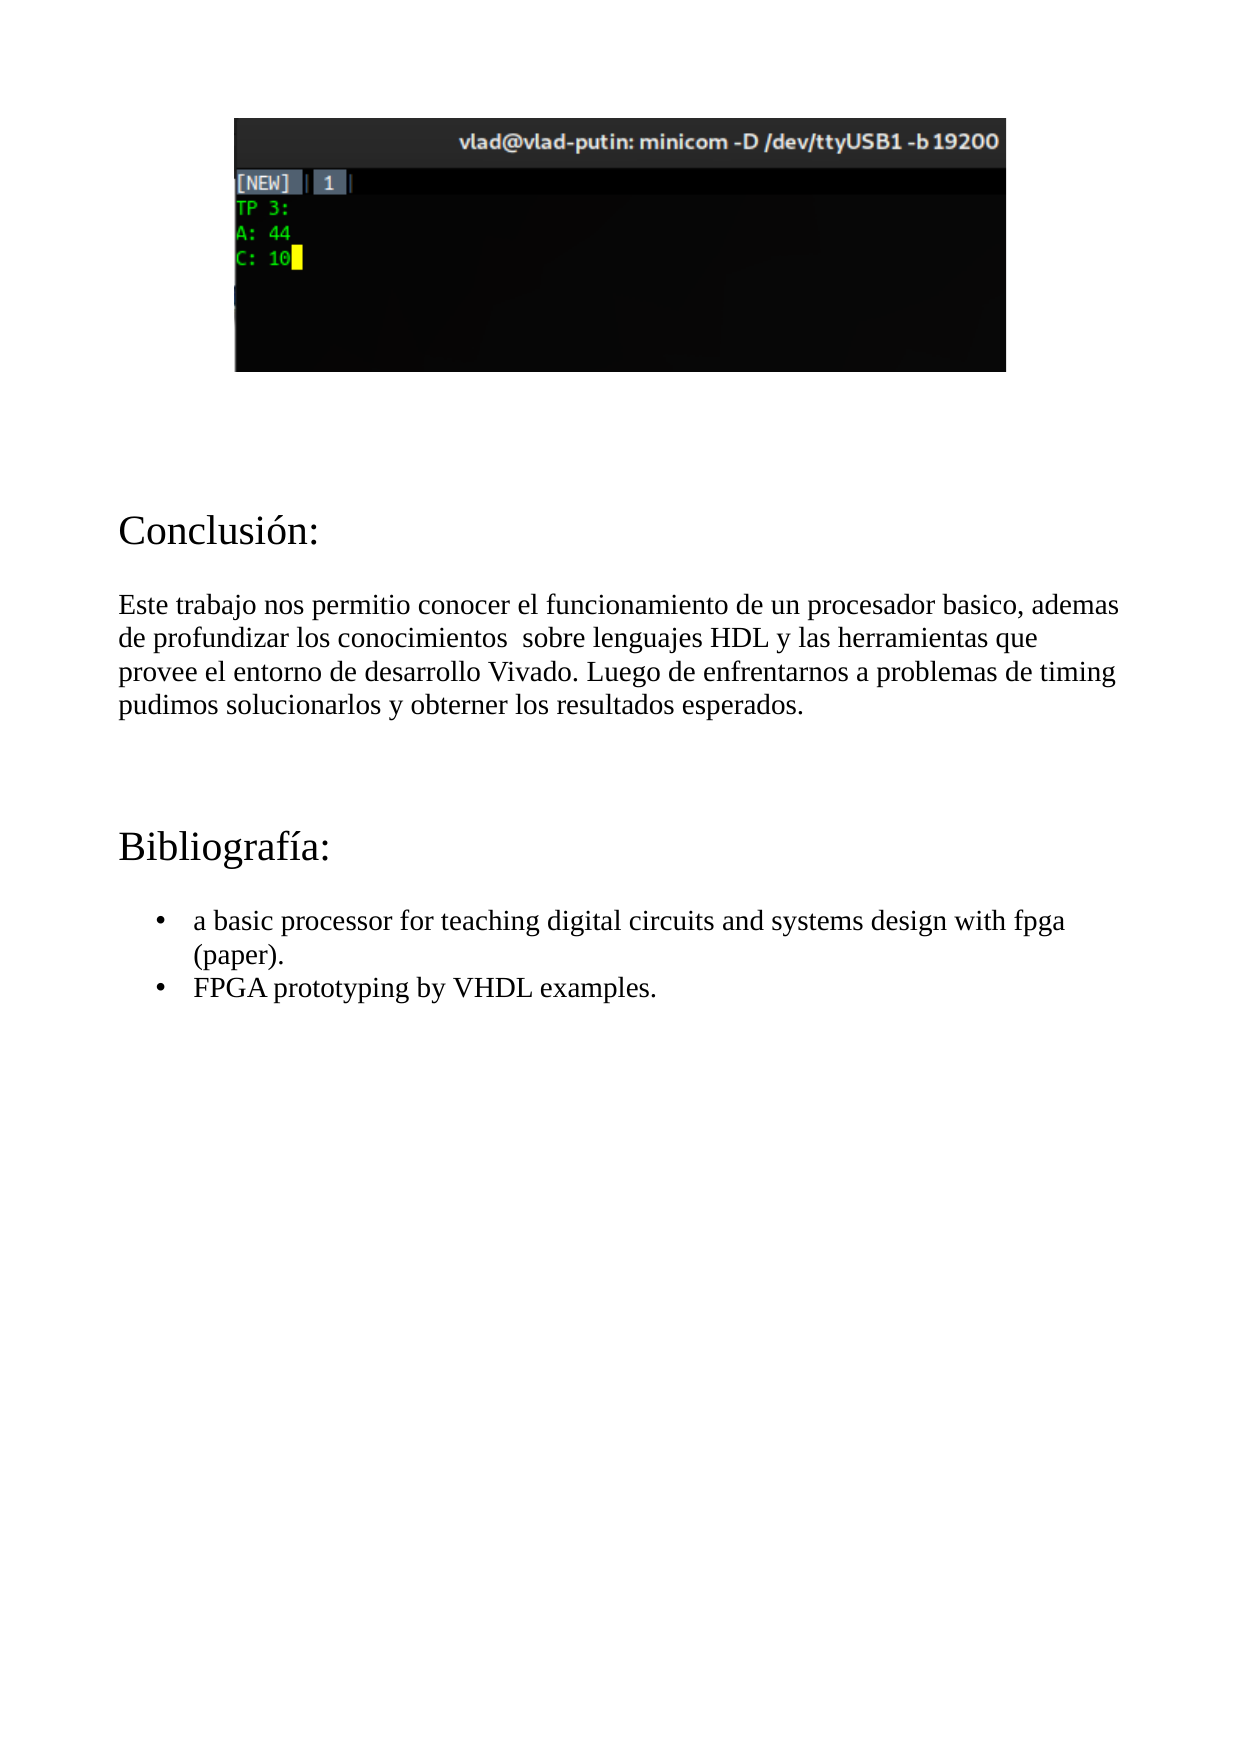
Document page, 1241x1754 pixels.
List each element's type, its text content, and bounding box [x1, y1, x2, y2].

text Conclusión: [118, 505, 1122, 553]
picture [234, 118, 1007, 372]
list FPGA prototyping by VHDL examples. [156, 970, 1122, 1004]
text Bibliografía: [118, 822, 1122, 869]
list a basic processor for teaching digital circuits and systems design with fpga (paper). [156, 903, 1122, 970]
text Este trabajo nos permitio conocer el funcionamiento de un procesador basico, ademas de profundizar los conocimientos sobre lenguajes HDL y las herramientas que provee el entorno de desarrollo Vivado. Luego de enfrentarnos a problemas de timing pudimos solucionarlos y obterner los resultados esperados. [118, 587, 1122, 721]
